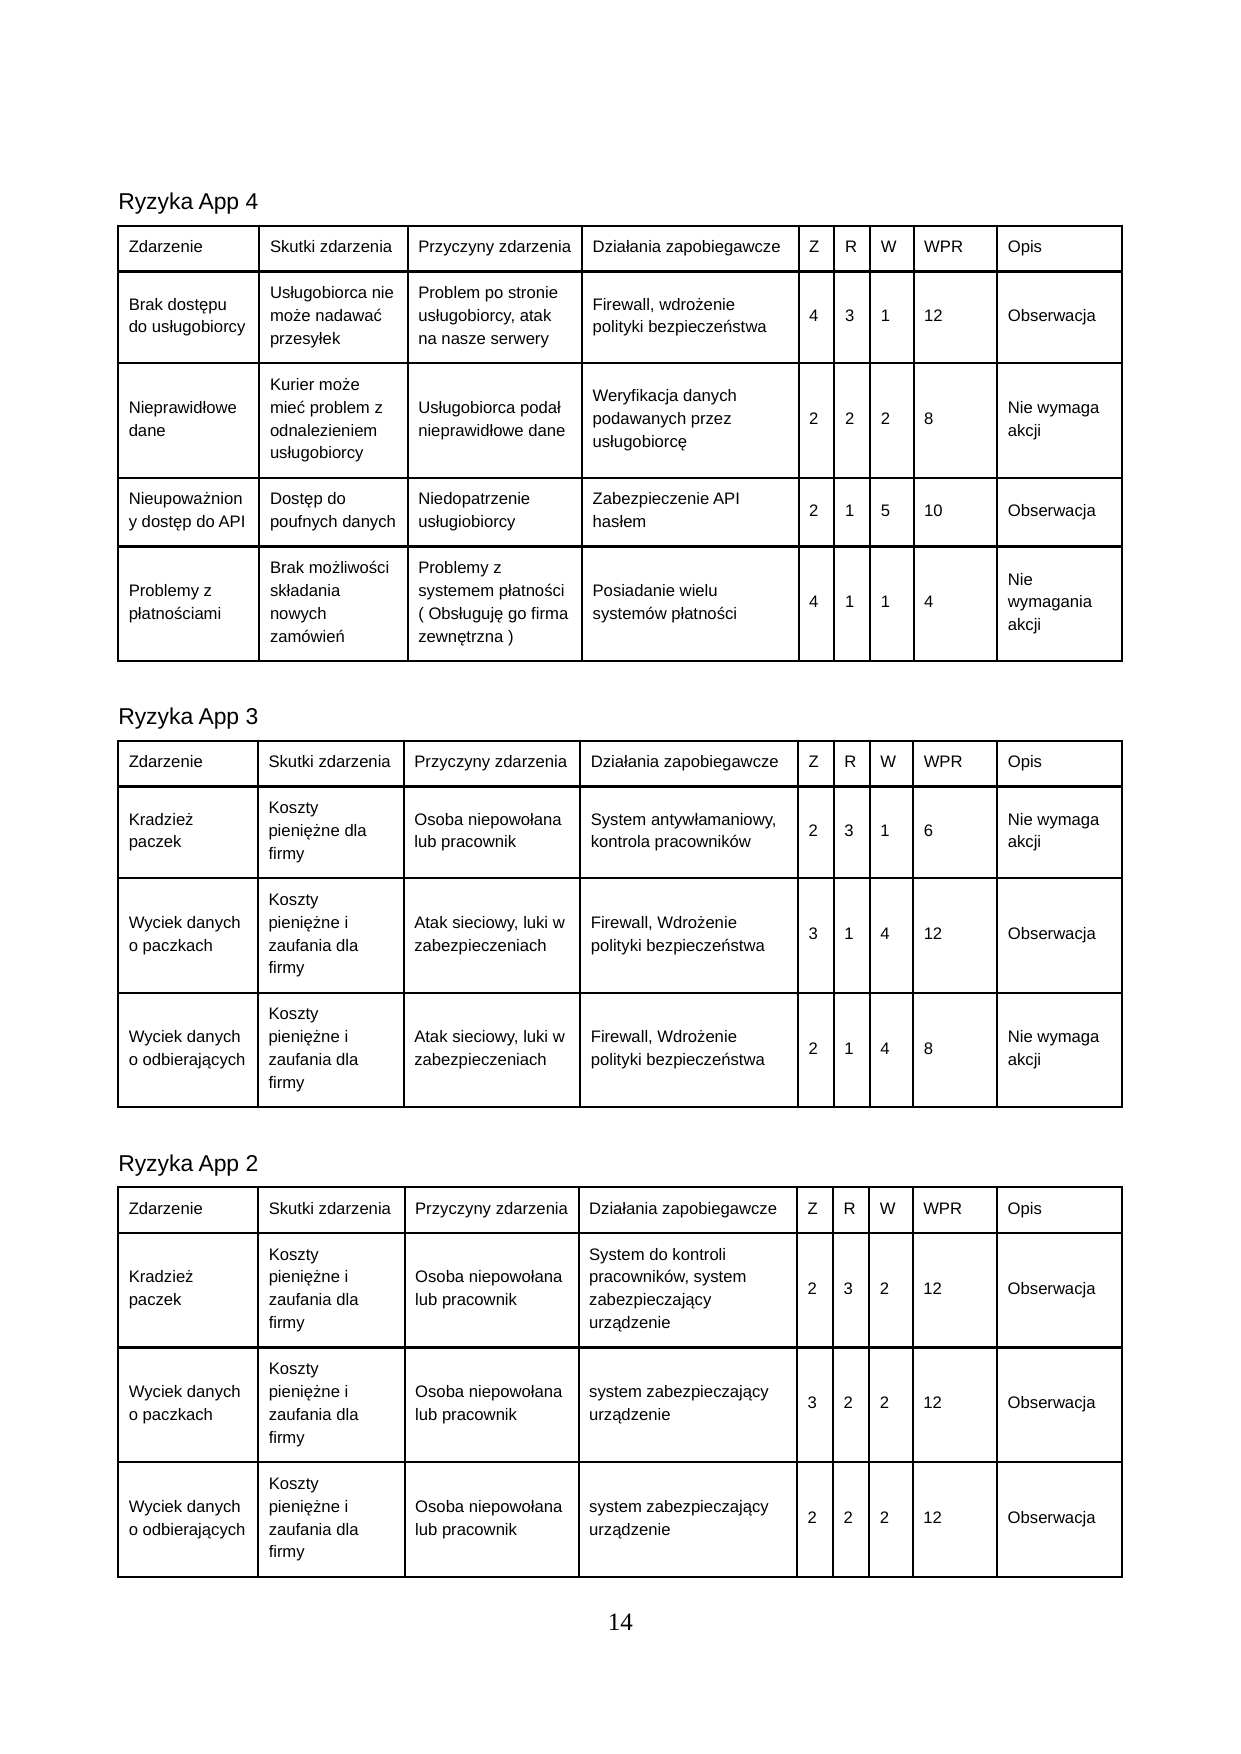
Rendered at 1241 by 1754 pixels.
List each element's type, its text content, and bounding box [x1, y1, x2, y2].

table_cell Obserwacja [998, 879, 1121, 992]
table_cell 3 [834, 1234, 868, 1346]
table_cell 12 [914, 1463, 996, 1576]
table_cell Koszty pieniężne i zaufania dla firmy [259, 879, 403, 992]
table_header Skutki zdarzenia [259, 742, 403, 785]
table_header Skutki zdarzenia [260, 227, 407, 270]
table_header Przyczyny zdarzenia [409, 227, 581, 270]
table_cell system zabezpieczający urządzenie [580, 1463, 796, 1576]
table_header WPR [914, 742, 996, 785]
table_cell 2 [798, 1234, 832, 1346]
table_header WPR [914, 1188, 996, 1232]
table_cell Nie wymaga akcji [998, 994, 1121, 1106]
table_cell 2 [800, 479, 833, 545]
table_cell 2 [870, 1234, 912, 1346]
table_cell 6 [914, 788, 996, 877]
table_cell Koszty pieniężne dla firmy [259, 788, 403, 877]
table_cell Wyciek danych o paczkach [119, 1349, 257, 1461]
table_header Opis [998, 227, 1121, 270]
text Ryzyka App 3 [118, 703, 1122, 729]
table_cell Nieupoważniony dostęp do API [119, 479, 258, 545]
table_cell 2 [870, 1349, 912, 1461]
text Ryzyka App 4 [118, 188, 1122, 214]
table_cell 1 [871, 548, 913, 660]
table_cell 2 [799, 994, 833, 1106]
table_cell Wyciek danych o odbierających [119, 994, 257, 1106]
table_header Działania zapobiegawcze [581, 742, 797, 785]
table_cell Atak sieciowy, luki w zabezpieczeniach [405, 994, 579, 1106]
table_cell Nie wymaga akcji [998, 788, 1121, 877]
table_cell Problemy z płatnościami [119, 548, 258, 660]
table_cell Osoba niepowołana lub pracownik [406, 1463, 578, 1576]
table_header R [835, 742, 869, 785]
table_cell Usługobiorca nie może nadawać przesyłek [260, 273, 407, 362]
table_cell Problemy z systemem płatności ( Obsługuję go firma zewnętrzna ) [409, 548, 581, 660]
table_cell Osoba niepowołana lub pracownik [406, 1349, 578, 1461]
table_cell Dostęp do poufnych danych [260, 479, 407, 545]
table_cell Nieprawidłowe dane [119, 364, 258, 477]
table_cell 1 [835, 479, 869, 545]
table_cell Osoba niepowołana lub pracownik [405, 788, 579, 877]
table_cell Kurier może mieć problem z odnalezieniem usługobiorcy [260, 364, 407, 477]
table_cell 12 [914, 879, 996, 992]
table_cell Posiadanie wielu systemów płatności [583, 548, 798, 660]
table_cell Brak możliwości składania nowych zamówień [260, 548, 407, 660]
table_cell 3 [798, 1349, 832, 1461]
table_header Z [798, 1188, 832, 1232]
table_cell 2 [799, 788, 833, 877]
table_cell 3 [799, 879, 833, 992]
table_cell 12 [914, 1349, 996, 1461]
table_cell 4 [871, 994, 912, 1106]
table_cell Obserwacja [998, 1234, 1121, 1346]
table_header Działania zapobiegawcze [580, 1188, 796, 1232]
table_cell 2 [800, 364, 833, 477]
table_cell Firewall, Wdrożenie polityki bezpieczeństwa [581, 879, 797, 992]
table_cell 1 [835, 994, 869, 1106]
table_cell Wyciek danych o paczkach [119, 879, 257, 992]
table_cell Niedopatrzenie usługiobiorcy [409, 479, 581, 545]
table_cell 2 [834, 1349, 868, 1461]
table_header Przyczyny zdarzenia [406, 1188, 578, 1232]
table_header Opis [998, 742, 1121, 785]
table_cell Nie wymaga akcji [998, 364, 1121, 477]
table_header Zdarzenie [119, 1188, 257, 1232]
table_header WPR [915, 227, 996, 270]
table_cell 10 [915, 479, 996, 545]
table_cell 4 [871, 879, 912, 992]
table_cell 2 [834, 1463, 868, 1576]
table_cell System do kontroli pracowników, system zabezpieczający urządzenie [580, 1234, 796, 1346]
table_cell 3 [835, 788, 869, 877]
table_header Zdarzenie [119, 742, 257, 785]
table_cell Osoba niepowołana lub pracownik [406, 1234, 578, 1346]
table_cell 4 [915, 548, 996, 660]
table_header W [870, 1188, 912, 1232]
table_cell Wyciek danych o odbierających [119, 1463, 257, 1576]
table_header Zdarzenie [119, 227, 258, 270]
table_header Opis [998, 1188, 1121, 1232]
table_cell 2 [835, 364, 869, 477]
table_cell Obserwacja [998, 1349, 1121, 1461]
table_cell 4 [800, 548, 833, 660]
table_cell 2 [870, 1463, 912, 1576]
table_cell Koszty pieniężne i zaufania dla firmy [259, 1349, 404, 1461]
table_cell Obserwacja [998, 479, 1121, 545]
table_cell 2 [871, 364, 913, 477]
table_cell 12 [915, 273, 996, 362]
table_cell Zabezpieczenie API hasłem [583, 479, 798, 545]
table_header Działania zapobiegawcze [583, 227, 798, 270]
table_cell Koszty pieniężne i zaufania dla firmy [259, 1234, 404, 1346]
table_header Z [800, 227, 833, 270]
table_header W [871, 742, 912, 785]
table_cell Koszty pieniężne i zaufania dla firmy [259, 1463, 404, 1576]
table_cell Obserwacja [998, 273, 1121, 362]
table_header Skutki zdarzenia [259, 1188, 404, 1232]
table_cell Nie wymagania akcji [998, 548, 1121, 660]
table_cell Problem po stronie usługobiorcy, atak na nasze serwery [409, 273, 581, 362]
table_cell Koszty pieniężne i zaufania dla firmy [259, 994, 403, 1106]
table_cell 3 [835, 273, 869, 362]
table_cell 1 [835, 879, 869, 992]
table_cell 5 [871, 479, 913, 545]
table_cell Firewall, Wdrożenie polityki bezpieczeństwa [581, 994, 797, 1106]
table_header W [871, 227, 913, 270]
table_cell 1 [835, 548, 869, 660]
table_cell 4 [800, 273, 833, 362]
table_cell System antywłamaniowy, kontrola pracowników [581, 788, 797, 877]
table_cell Weryfikacja danych podawanych przez usługobiorcę [583, 364, 798, 477]
table_header R [835, 227, 869, 270]
table_cell 2 [798, 1463, 832, 1576]
table_cell Usługobiorca podał nieprawidłowe dane [409, 364, 581, 477]
table_header Przyczyny zdarzenia [405, 742, 579, 785]
table_cell Kradzież paczek [119, 788, 257, 877]
table_cell 1 [871, 788, 912, 877]
table_cell Brak dostępu do usługobiorcy [119, 273, 258, 362]
table_cell Firewall, wdrożenie polityki bezpieczeństwa [583, 273, 798, 362]
table_header Z [799, 742, 833, 785]
text Ryzyka App 2 [118, 1149, 1122, 1176]
table_cell system zabezpieczający urządzenie [580, 1349, 796, 1461]
table_cell 8 [915, 364, 996, 477]
table_cell 1 [871, 273, 913, 362]
table_header R [834, 1188, 868, 1232]
table_cell 8 [914, 994, 996, 1106]
table_cell Atak sieciowy, luki w zabezpieczeniach [405, 879, 579, 992]
table_cell Obserwacja [998, 1463, 1121, 1576]
table_cell Kradzież paczek [119, 1234, 257, 1346]
table_cell 12 [914, 1234, 996, 1346]
